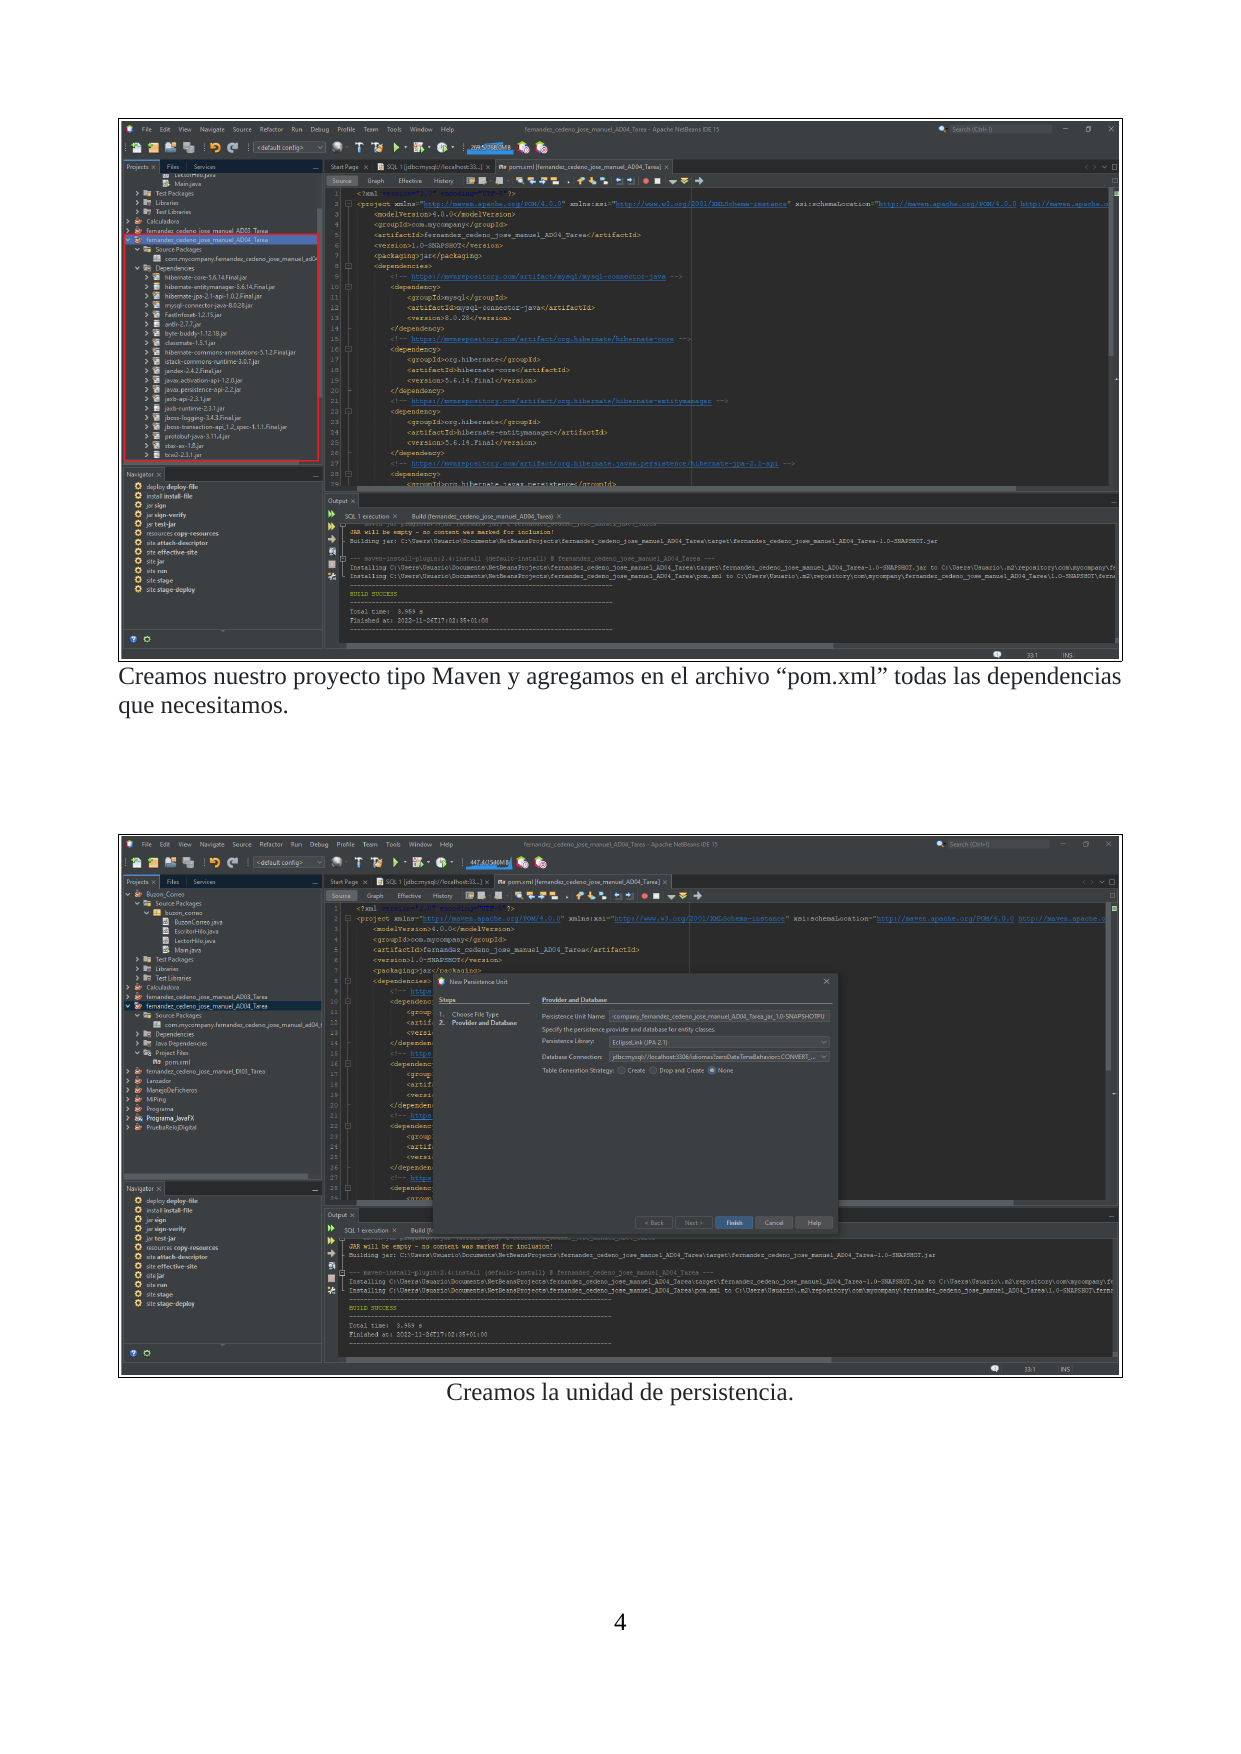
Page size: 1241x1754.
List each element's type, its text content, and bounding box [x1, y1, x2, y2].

picture [121, 836, 1119, 1375]
text Creamos la unidad de persistencia. [118, 1378, 1122, 1406]
picture [121, 121, 1119, 659]
text Creamos nuestro proyecto tipo Maven y agregamos en el archivo “pom.xml” todas las dependencias que necesitamos. [118, 662, 1122, 719]
text [119, 119, 1122, 661]
